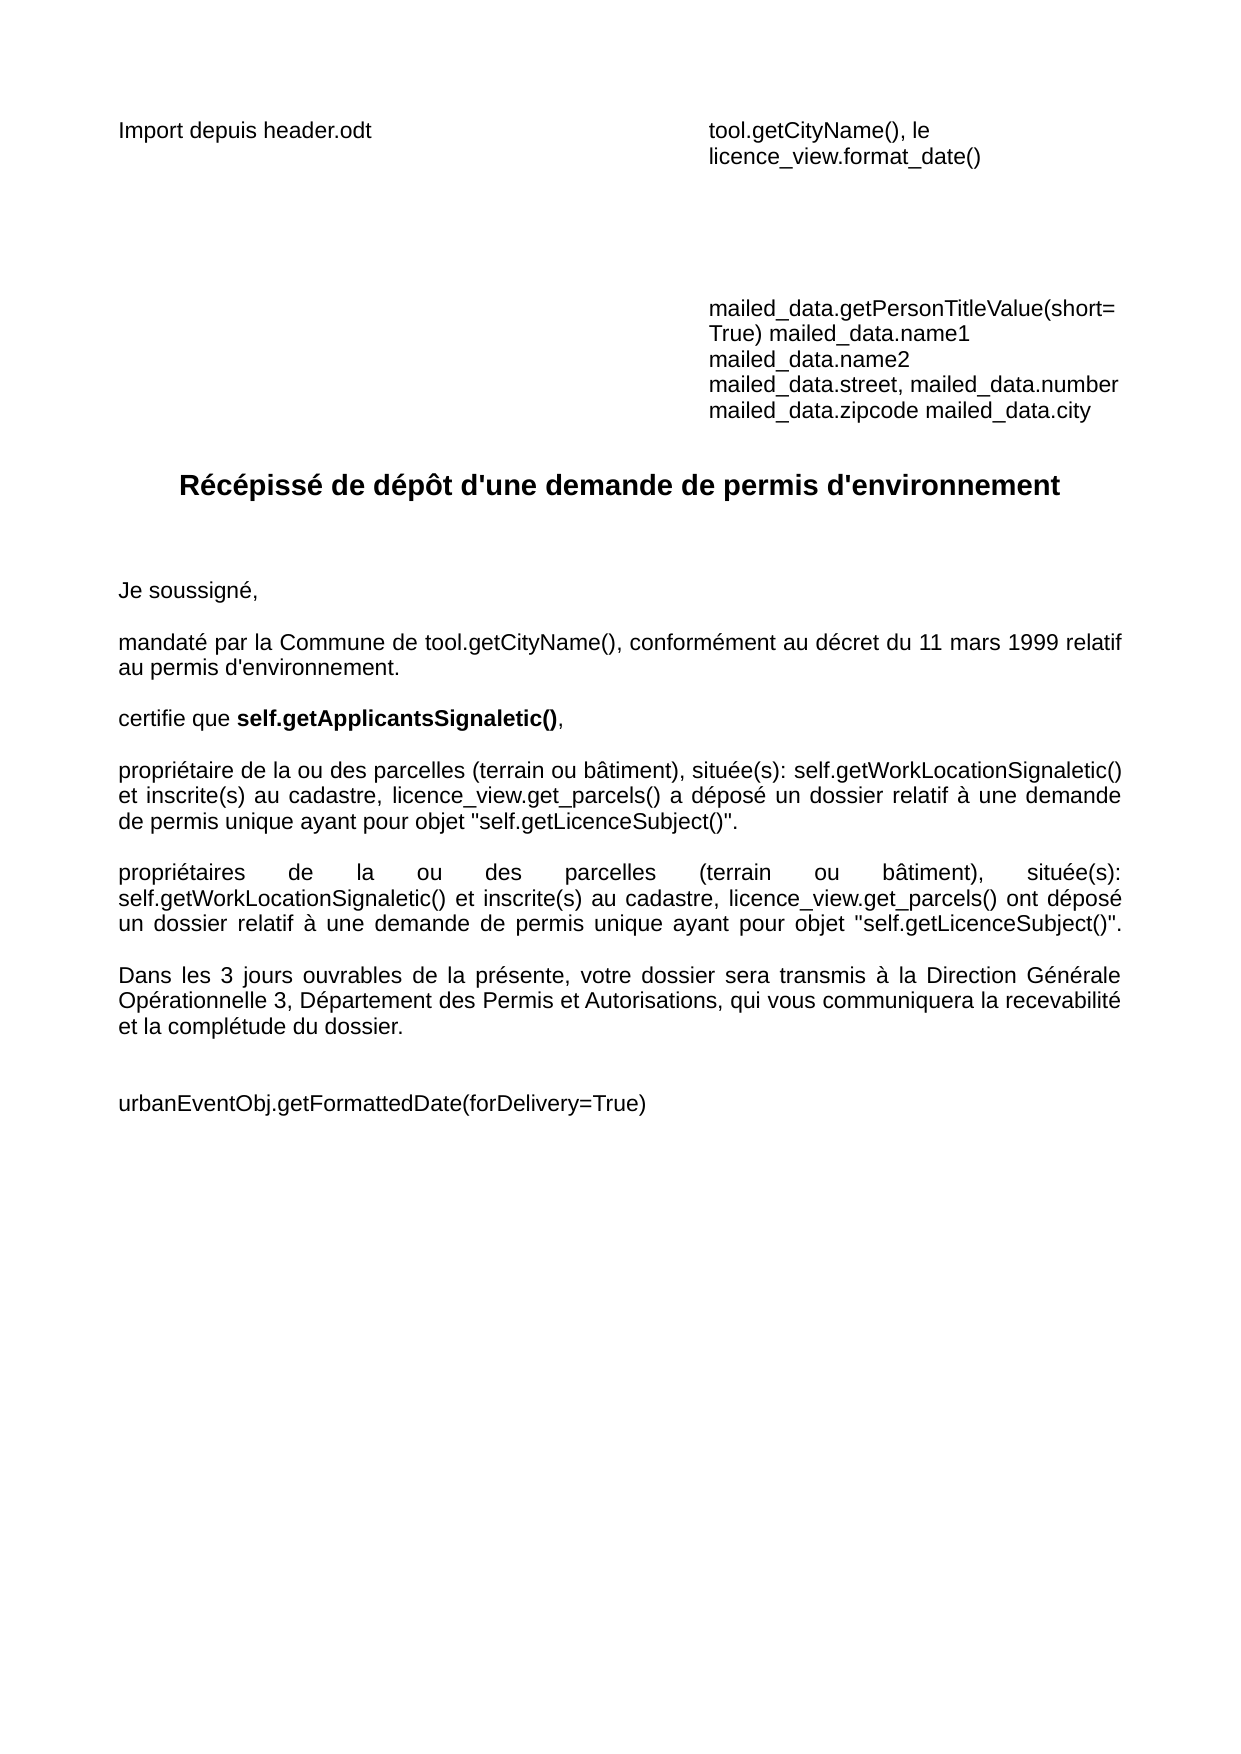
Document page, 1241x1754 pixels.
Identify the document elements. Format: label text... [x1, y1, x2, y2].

text Dans les 3 jours ouvrables de la présente, votre dossier sera transmis à la Direction Générale Opérationnelle 3, Département des Permis et Autorisations, qui vous communiquera la recevabilité et la complétude du dossier. [118, 962, 1122, 1039]
text propriétaire de la ou des parcelles (terrain ou bâtiment), située(s): self.getWorkLocationSignaletic() et inscrite(s) au cadastre, licence_view.get_parcels() a déposé un dossier relatif à une demande de permis unique ayant pour objet "self.getLicenceSubject()". [118, 757, 1122, 834]
title Récépissé de dépôt d'une demande de permis d'environnement [118, 468, 1122, 501]
text certifie que self.getApplicantsSignaletic(), [118, 706, 1122, 732]
table_header tool.getCityName(), le licence_view.format_date() mailed_data.getPersonTitleValue(short=True) mailed_data.name1 mailed_data.name2 mailed_data.street, mailed_data.number mailed_data.zipcode mailed_data.city [709, 118, 1128, 436]
table_header Import depuis header.odt [118, 118, 708, 436]
text propriétaires de la ou des parcelles (terrain ou bâtiment), située(s): self.getWorkLocationSignaletic() et inscrite(s) au cadastre, licence_view.get_parcels() ont déposé un dossier relatif à une demande de permis unique ayant pour objet "self.getLicenceSubject()". [118, 860, 1122, 962]
text mandaté par la Commune de tool.getCityName(), conformément au décret du 11 mars 1999 relatif au permis d'environnement. [118, 629, 1122, 680]
text urbanEventObj.getFormattedDate(forDelivery=True) [118, 1090, 1122, 1116]
text Je soussigné, [118, 578, 1122, 603]
